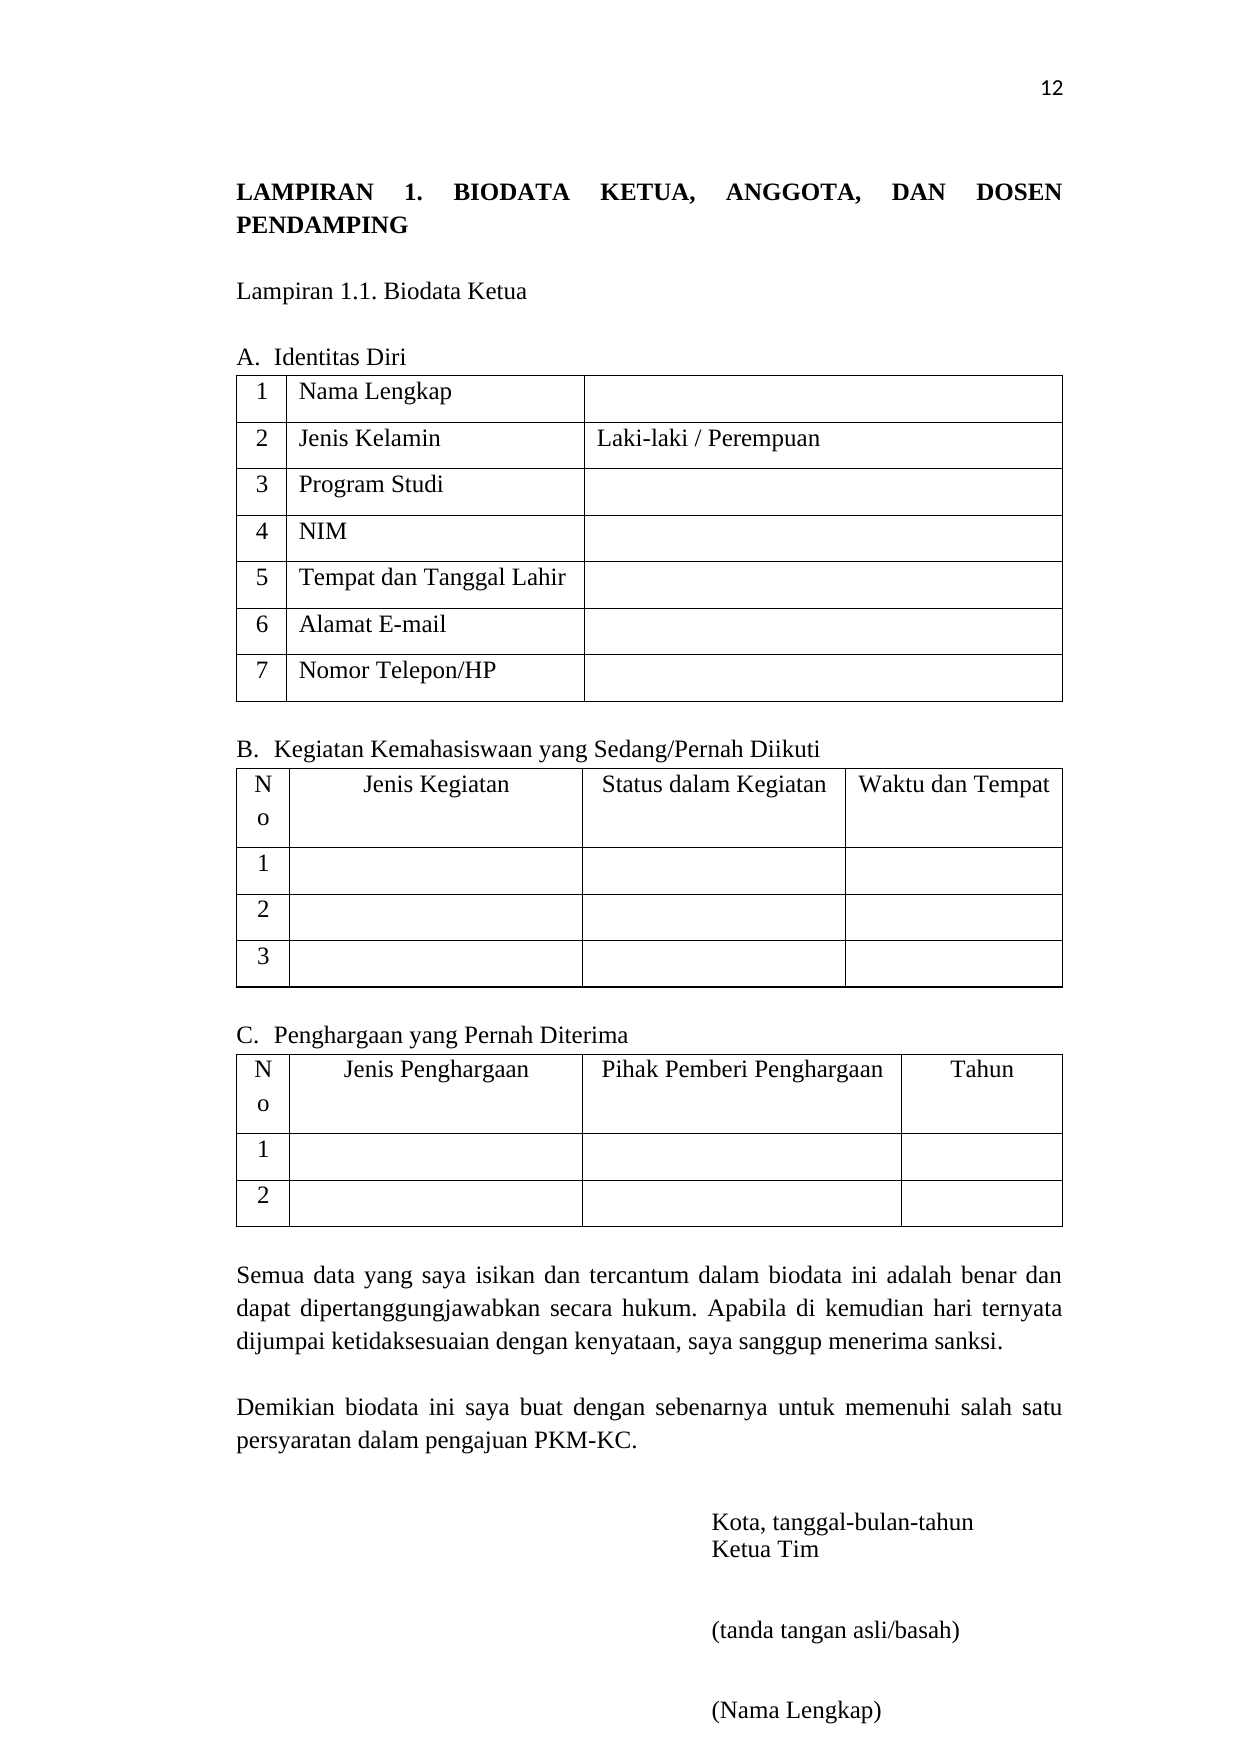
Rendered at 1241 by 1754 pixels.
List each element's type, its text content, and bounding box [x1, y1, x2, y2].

table_cell 6 [237, 609, 286, 654]
table_header Jenis Kegiatan [290, 769, 582, 847]
list Penghargaan yang Pernah Diterima [236, 1021, 1063, 1049]
table_cell 5 [237, 562, 286, 608]
list Identitas Diri [236, 342, 1063, 371]
list Kegiatan Kemahasiswaan yang Sedang/Pernah Diikuti [236, 734, 1063, 763]
table_cell [290, 895, 582, 940]
table_cell Alamat E-mail [287, 609, 584, 654]
text Demikian biodata ini saya buat dengan sebenarnya untuk memenuhi salah satu persyaratan dalam pengajuan PKM-KC. [236, 1392, 1063, 1454]
table_cell [585, 655, 1062, 701]
table_cell [583, 941, 845, 986]
text Semua data yang saya isikan dan tercantum dalam biodata ini adalah benar dan dapat dipertanggungjawabkan secara hukum. Apabila di kemudian hari ternyata dijumpai ketidaksesuaian dengan kenyataan, saya sanggup menerima sanksi. [236, 1260, 1063, 1355]
table_cell Laki-laki / Perempuan [585, 423, 1062, 468]
table_cell [902, 1134, 1062, 1179]
table_cell 3 [237, 469, 286, 515]
table_header No [237, 1055, 289, 1133]
table_cell Jenis Kelamin [287, 423, 584, 468]
table_cell [290, 1134, 582, 1179]
table_cell [585, 516, 1062, 561]
table_cell [583, 848, 845, 893]
table_cell [585, 609, 1062, 654]
table_cell Program Studi [287, 469, 584, 515]
table_cell 2 [237, 423, 286, 468]
table_cell [290, 848, 582, 893]
table_cell 1 [237, 1134, 289, 1179]
table_cell NIM [287, 516, 584, 561]
table_cell Tempat dan Tanggal Lahir [287, 562, 584, 608]
table_header No [237, 769, 289, 847]
table_header 1 [237, 376, 286, 422]
table_header Jenis Penghargaan [290, 1055, 582, 1133]
table_cell 4 [237, 516, 286, 561]
table_cell 1 [237, 848, 289, 893]
table_cell [846, 941, 1062, 986]
table_cell [846, 895, 1062, 940]
table_header Tahun [902, 1055, 1062, 1133]
table_cell [846, 848, 1062, 893]
table_cell [902, 1181, 1062, 1226]
table_cell [583, 1181, 901, 1226]
table_cell 2 [237, 1181, 289, 1226]
table_cell [583, 1134, 901, 1179]
table_cell [290, 1181, 582, 1226]
table_cell Nomor Telepon/HP [287, 655, 584, 701]
table_header Nama Lengkap [287, 376, 584, 422]
table_cell 7 [237, 655, 286, 701]
table_cell 3 [237, 941, 289, 986]
table_header Waktu dan Tempat [846, 769, 1062, 847]
text LAMPIRAN 1. BIODATA KETUA, ANGGOTA, DAN DOSEN PENDAMPING [236, 177, 1063, 239]
table_header Status dalam Kegiatan [583, 769, 845, 847]
table_cell [583, 895, 845, 940]
table_cell [585, 469, 1062, 515]
table_cell 2 [237, 895, 289, 940]
text Lampiran 1.1. Biodata Ketua [236, 276, 1063, 305]
table_header [585, 376, 1062, 422]
table_cell [290, 941, 582, 986]
table_cell [585, 562, 1062, 608]
table_header Pihak Pemberi Penghargaan [583, 1055, 901, 1133]
